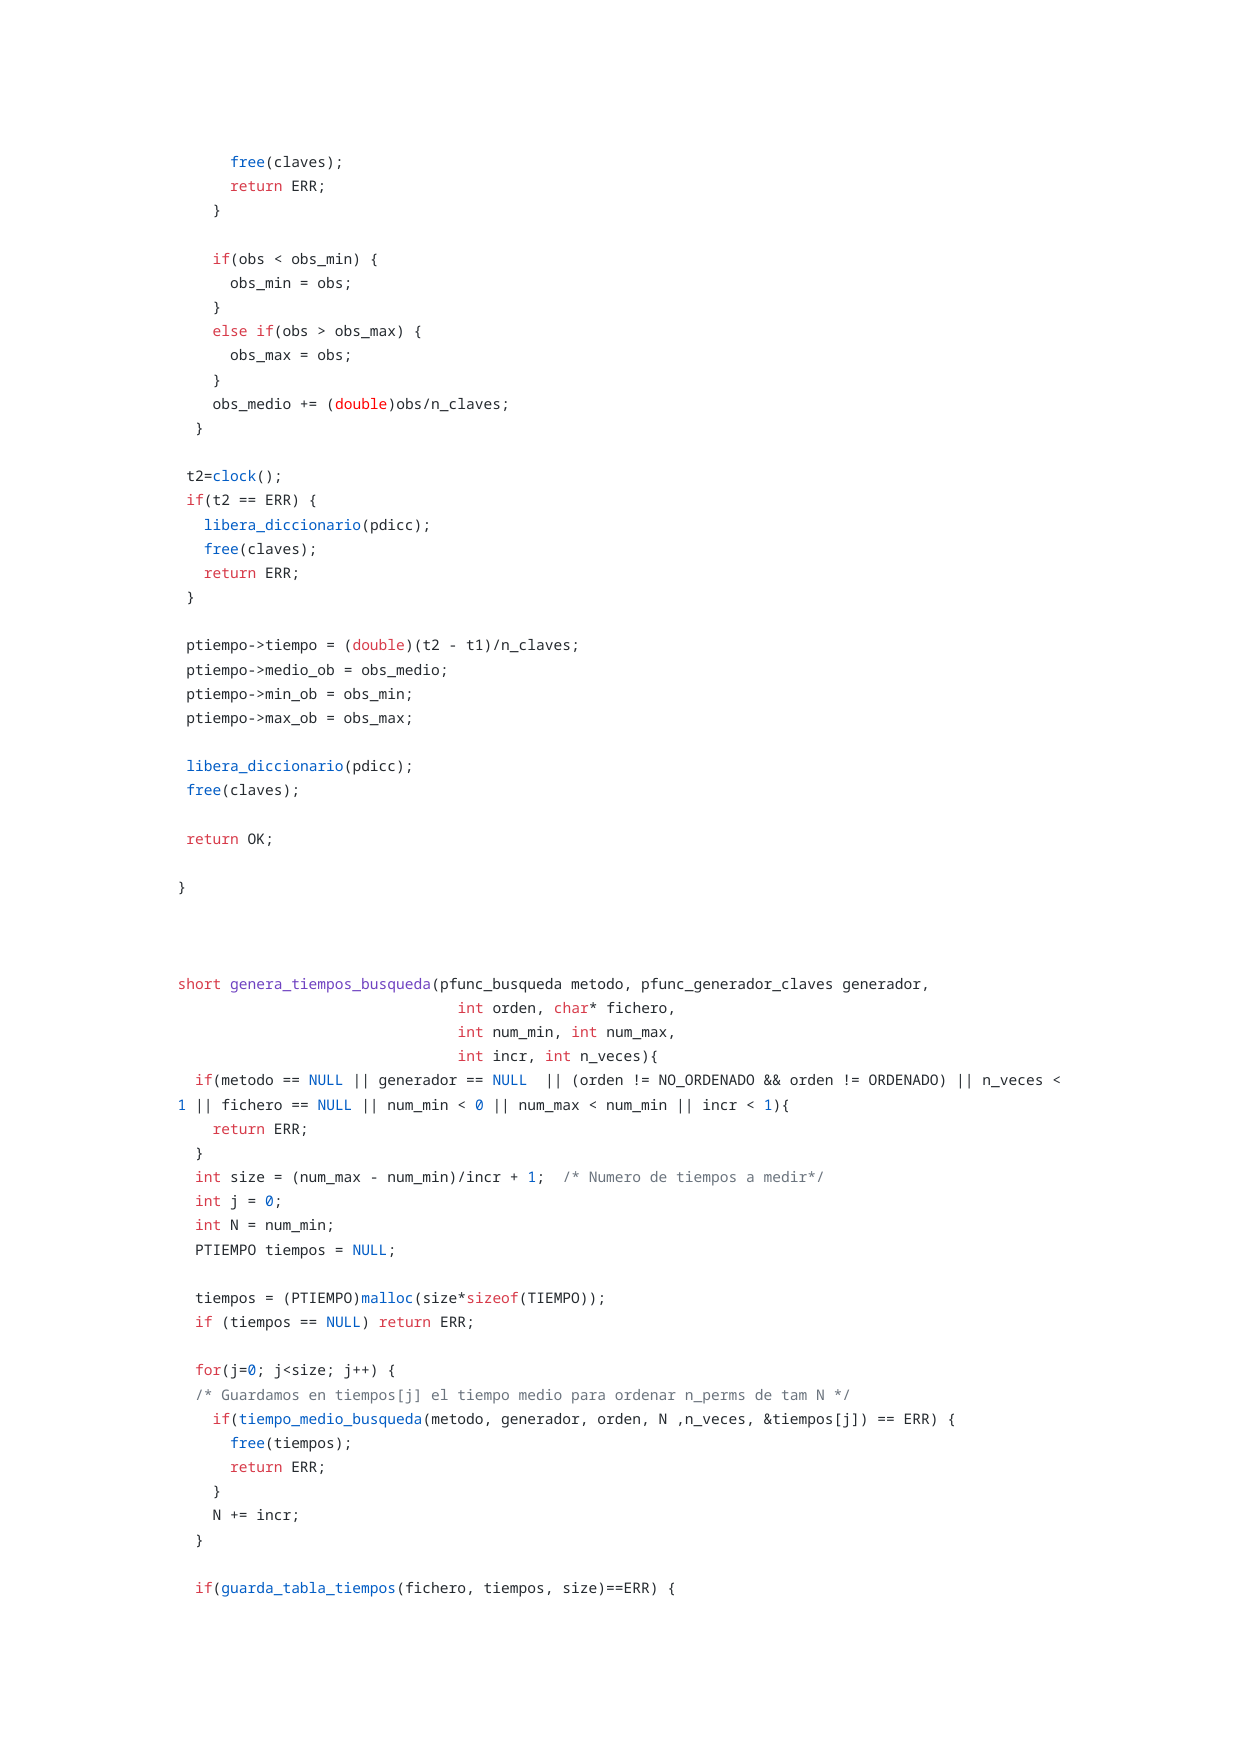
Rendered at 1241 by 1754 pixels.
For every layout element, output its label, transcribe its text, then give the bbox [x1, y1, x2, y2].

table_cell return OK; [165, 824, 1075, 848]
table_cell else if(obs > obs_max) { [165, 317, 1075, 341]
table_cell obs_medio += (double)obs/n_claves; [165, 389, 1075, 413]
table_cell if(obs < obs_min) { [165, 244, 1075, 268]
table_cell } [165, 196, 1075, 220]
table_cell int size = (num_max - num_min)/incr + 1; /* Numero de tiempos a medir*/ [165, 1163, 1075, 1187]
table_cell } [165, 365, 1075, 389]
table_cell } [165, 1139, 1075, 1163]
table_cell [165, 1332, 1075, 1356]
table_cell t2=clock(); [165, 462, 1075, 486]
table_cell [165, 800, 1075, 824]
table_cell ptiempo->tiempo = (double)(t2 - t1)/n_claves; [165, 631, 1075, 655]
table_cell return ERR; [165, 1114, 1075, 1138]
table_cell ptiempo->min_ob = obs_min; [165, 679, 1075, 703]
table_cell free(claves); [165, 534, 1075, 558]
table_cell } [165, 1525, 1075, 1549]
table_cell } [165, 873, 1075, 945]
table_cell tiempos = (PTIEMPO)malloc(size*sizeof(TIEMPO)); [165, 1284, 1075, 1308]
table_cell obs_min = obs; [165, 269, 1075, 293]
table_cell [165, 220, 1075, 244]
table_cell free(claves); [165, 776, 1075, 800]
table_cell int incr, int n_veces){ [165, 1042, 1075, 1066]
table_cell [165, 728, 1075, 752]
table_cell return ERR; [165, 559, 1075, 583]
table_cell } [165, 414, 1075, 438]
table_cell [165, 849, 1075, 873]
table_cell } [165, 293, 1075, 317]
table_cell free(claves); [165, 148, 1075, 172]
table_cell return ERR; [165, 1453, 1075, 1477]
table_cell ptiempo->medio_ob = obs_medio; [165, 655, 1075, 679]
table_cell } [165, 1477, 1075, 1501]
table_cell [165, 438, 1075, 462]
table_cell N += incr; [165, 1501, 1075, 1525]
table_cell int num_min, int num_max, [165, 1018, 1075, 1042]
table_cell [165, 945, 1075, 969]
table_cell return ERR; [165, 172, 1075, 196]
table_cell obs_max = obs; [165, 341, 1075, 365]
table_cell if(guarda_tabla_tiempos(fichero, tiempos, size)==ERR) { [165, 1574, 1075, 1598]
table_cell PTIEMPO tiempos = NULL; [165, 1235, 1075, 1259]
table_cell libera_diccionario(pdicc); [165, 752, 1075, 776]
table_cell [165, 1259, 1075, 1283]
table_cell free(tiempos); [165, 1429, 1075, 1453]
table_cell /* Guardamos en tiempos[j] el tiempo medio para ordenar n_perms de tam N */ [165, 1380, 1075, 1404]
table_cell for(j=0; j<size; j++) { [165, 1356, 1075, 1380]
table_cell if(tiempo_medio_busqueda(metodo, generador, orden, N ,n_veces, &tiempos[j]) == ERR) { [165, 1404, 1075, 1428]
table_cell [165, 1549, 1075, 1573]
table_cell libera_diccionario(pdicc); [165, 510, 1075, 534]
table_cell ptiempo->max_ob = obs_max; [165, 704, 1075, 728]
table_cell int orden, char* fichero, [165, 994, 1075, 1018]
table_cell if(t2 == ERR) { [165, 486, 1075, 510]
table_cell if(metodo == NULL || generador == NULL || (orden != NO_ORDENADO && orden != ORDENADO) || n_veces < 1 || fichero == NULL || num_min < 0 || num_max < num_min || incr < 1){ [165, 1066, 1075, 1114]
table_cell [165, 607, 1075, 631]
table_cell int N = num_min; [165, 1211, 1075, 1235]
table_cell short genera_tiempos_busqueda(pfunc_busqueda metodo, pfunc_generador_claves generador, [165, 969, 1075, 993]
table_cell } [165, 583, 1075, 607]
table_cell if (tiempos == NULL) return ERR; [165, 1308, 1075, 1332]
table_cell int j = 0; [165, 1187, 1075, 1211]
